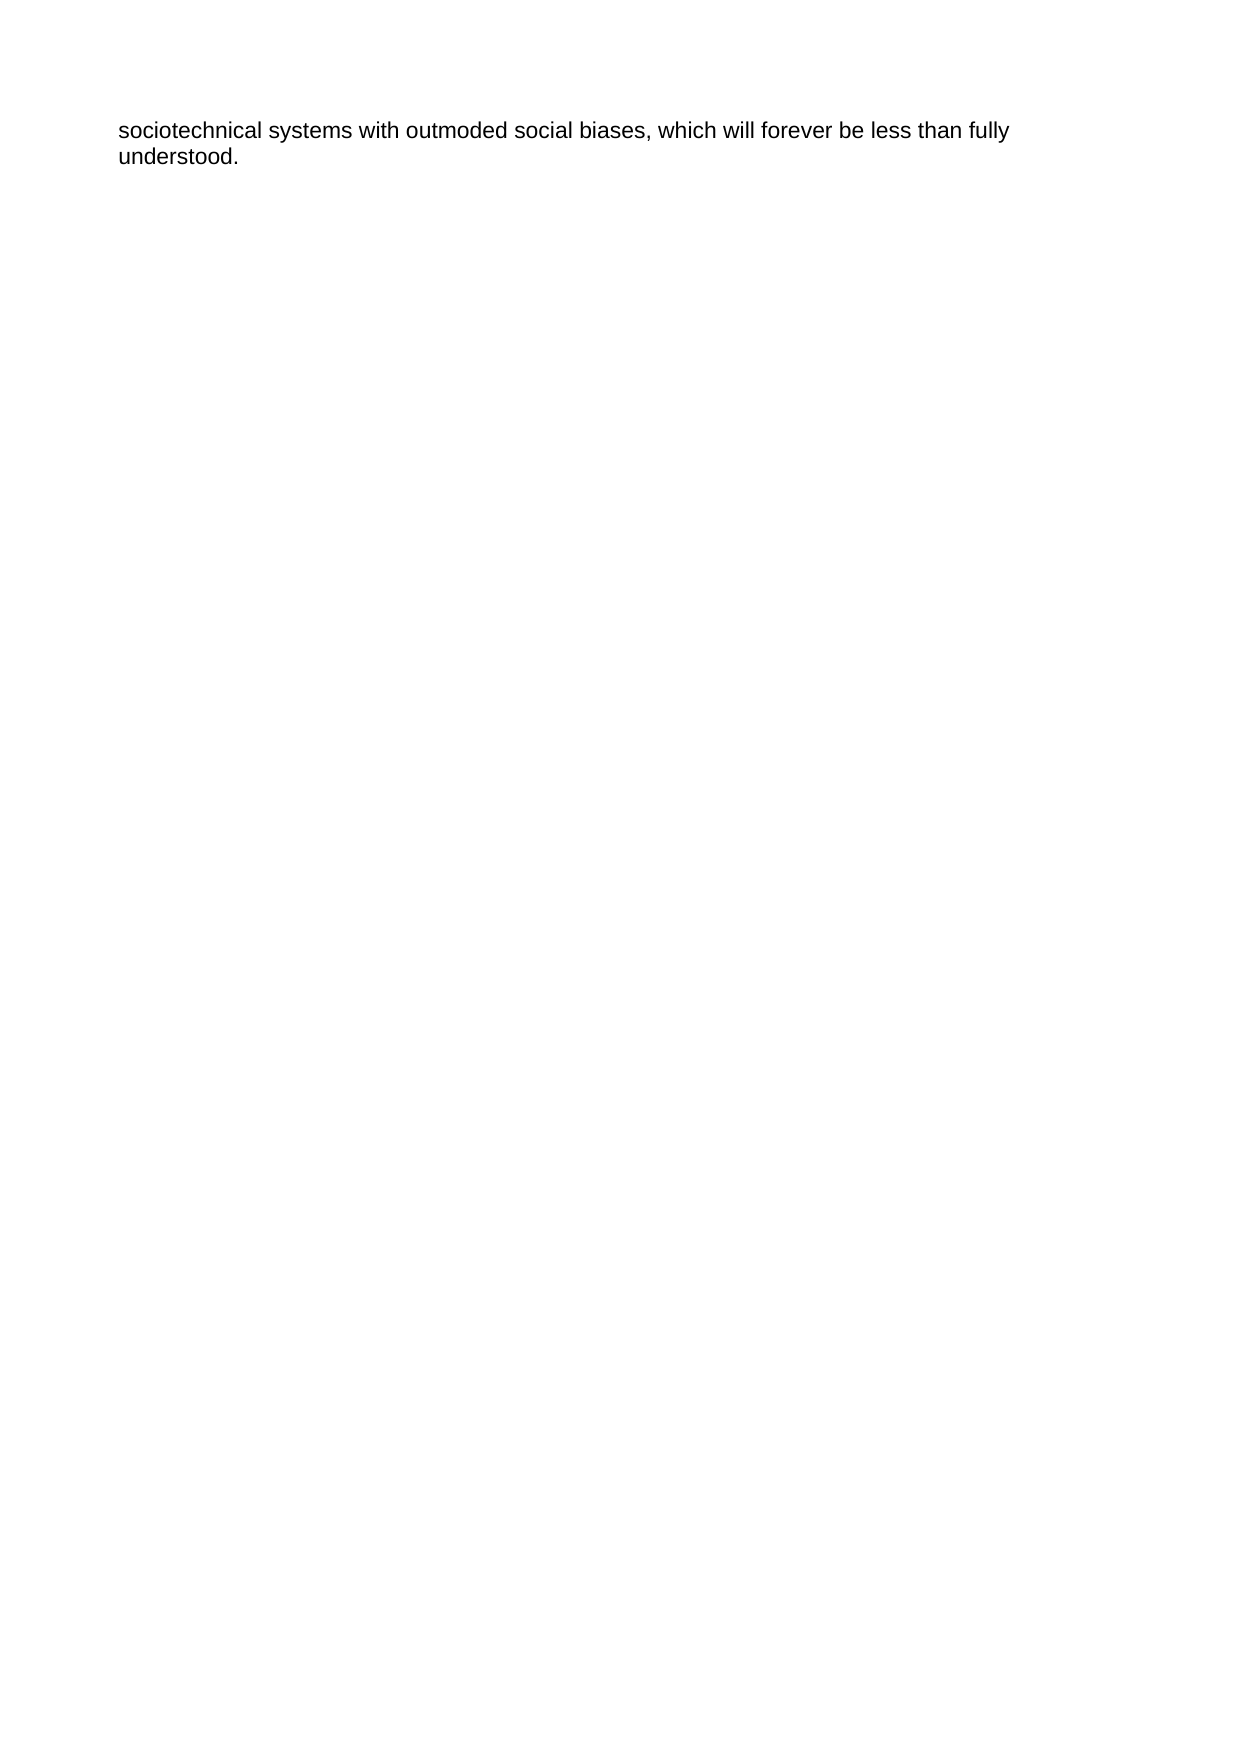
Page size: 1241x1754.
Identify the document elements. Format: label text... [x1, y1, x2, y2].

text sociotechnical systems with outmoded social biases, which will forever be less than fully understood. [118, 118, 1122, 169]
